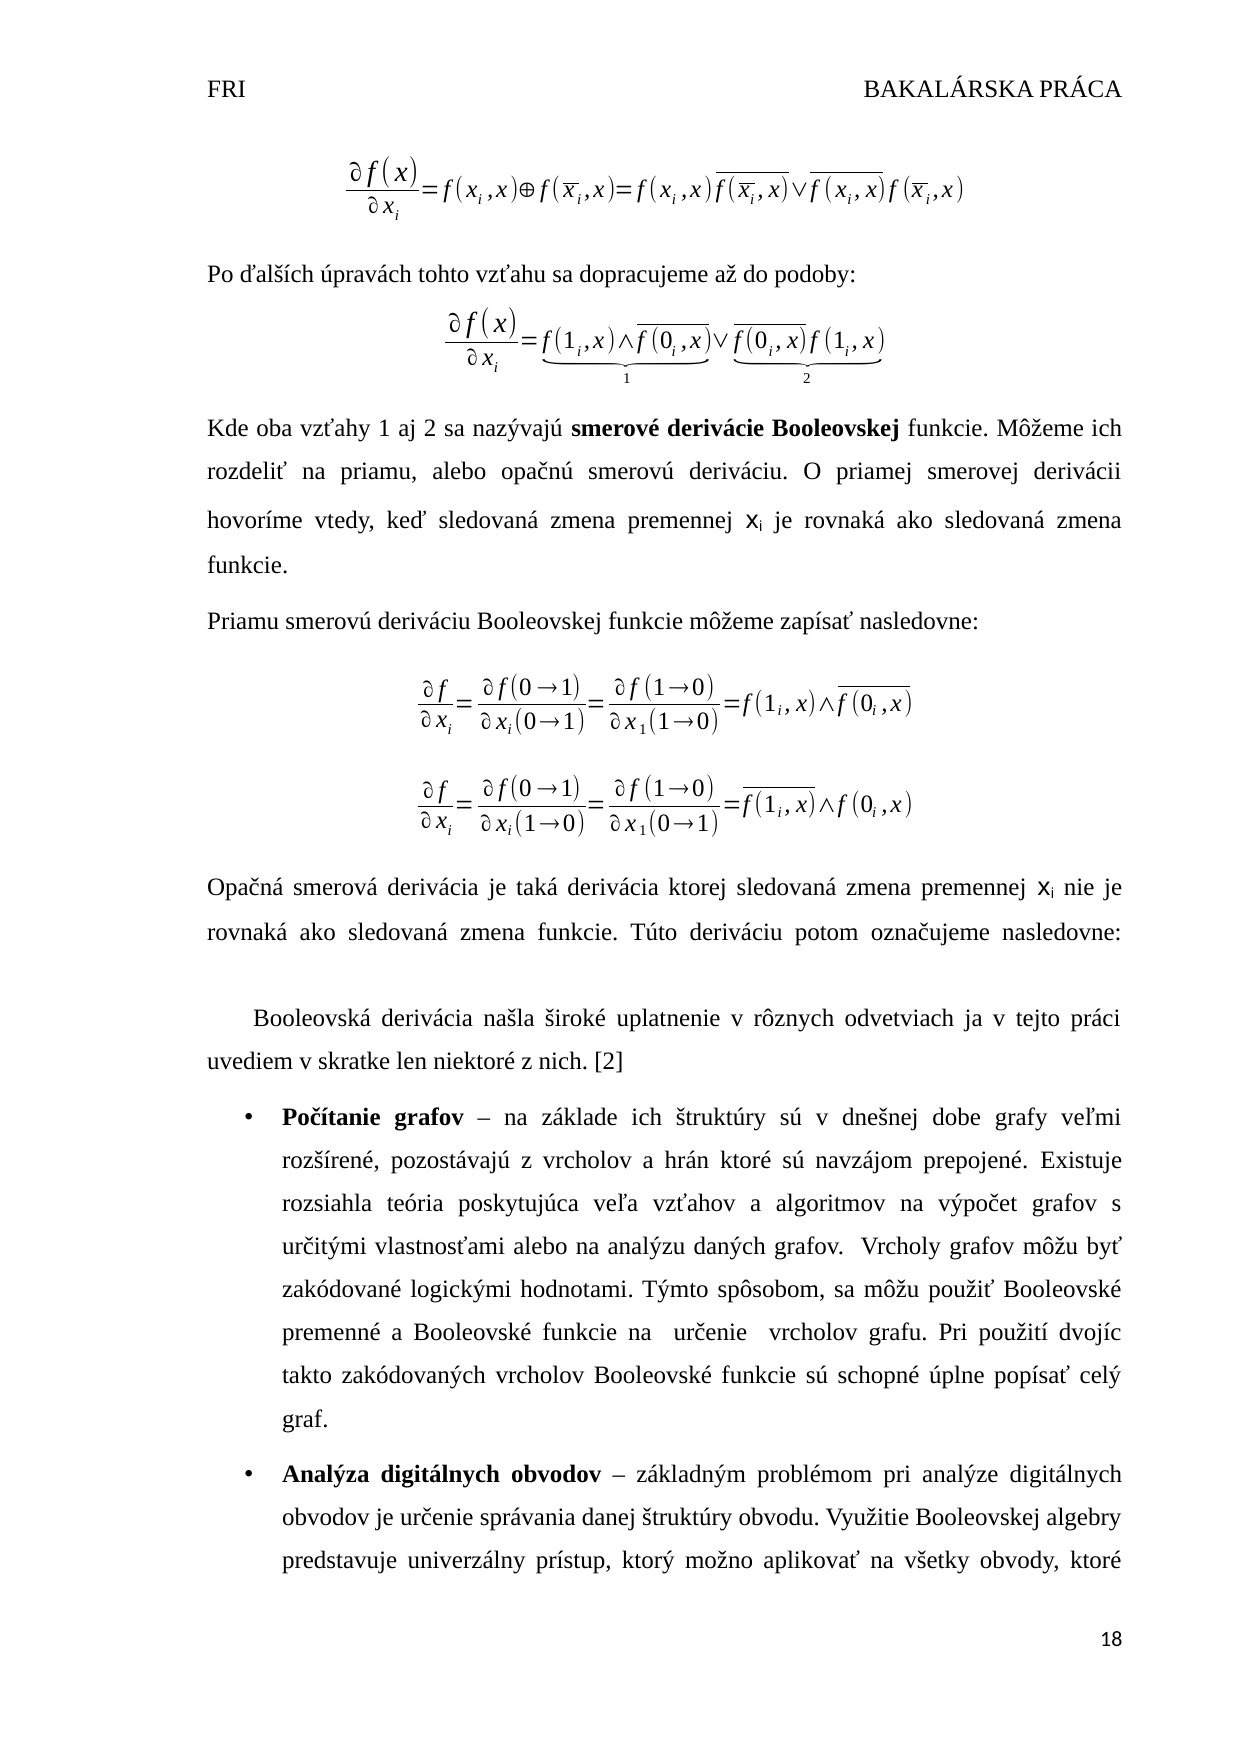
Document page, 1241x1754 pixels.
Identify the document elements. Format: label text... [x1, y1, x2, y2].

list Analýza digitálnych obvodov – základným problémom pri analýze digitálnych obvodov je určenie správania danej štruktúry obvodu. Využitie Booleovskej algebry predstavuje univerzálny prístup, ktorý možno aplikovať na všetky obvody, ktoré [244, 1459, 1122, 1574]
text Priamu smerovú deriváciu Booleovskej funkcie môžeme zapísať nasledovne: [207, 606, 1122, 635]
list Počítanie grafov – na základe ich štruktúry sú v dnešnej dobe grafy veľmi rozšírené, pozostávajú z vrcholov a hrán ktoré sú navzájom prepojené. Existuje rozsiahla teória poskytujúca veľa vzťahov a algoritmov na výpočet grafov s určitými vlastnosťami alebo na analýzu daných grafov. Vrcholy grafov môžu byť zakódované logickými hodnotami. Týmto spôsobom, sa môžu použiť Booleovské premenné a Booleovské funkcie na určenie vrcholov grafu. Pri použití dvojíc takto zakódovaných vrcholov Booleovské funkcie sú schopné úplne popísať celý graf. [244, 1102, 1122, 1432]
text Kde oba vzťahy 1 aj 2 sa nazývajú smerové derivácie Booleovskej funkcie. Môžeme ich rozdeliť na priamu, alebo opačnú smerovú deriváciu. O priamej smerovej derivácii hovoríme vtedy, keď sledovaná zmena premennej xi je rovnaká ako sledovaná zmena funkcie. [207, 413, 1122, 579]
text Po ďalších úpravách tohto vzťahu sa dopracujeme až do podoby: [207, 259, 1122, 288]
text Opačná smerová derivácia je taká derivácia ktorej sledovaná zmena premennej xi nie je rovnaká ako sledovaná zmena funkcie. Túto deriváciu potom označujeme nasledovne: Booleovská derivácia našla široké uplatnenie v rôznych odvetviach ja v tejto práci uvediem v skratke len niektoré z nich. [2] [207, 662, 1122, 1075]
